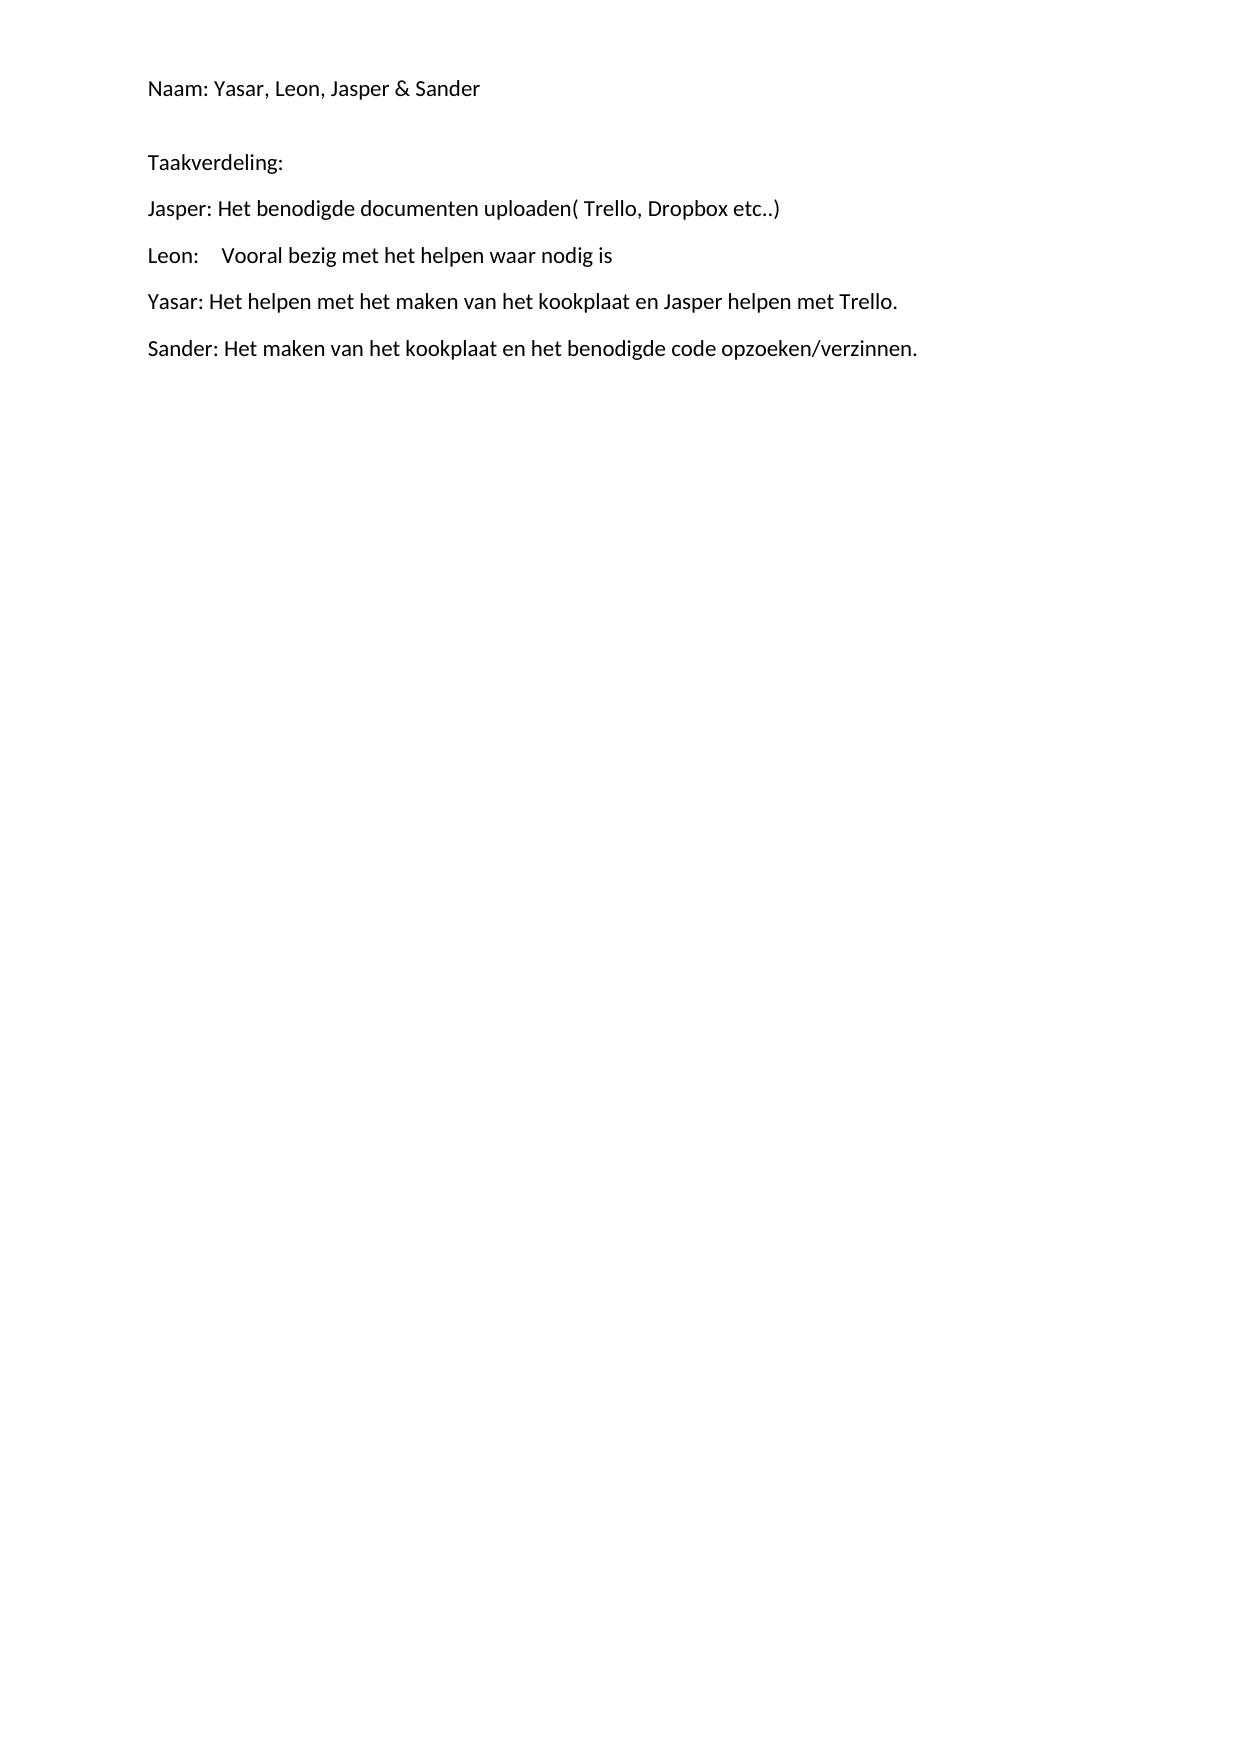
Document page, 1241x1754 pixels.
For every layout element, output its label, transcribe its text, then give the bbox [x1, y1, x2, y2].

text Leon: Vooral bezig met het helpen waar nodig is [148, 241, 1093, 269]
text Taakverdeling: [148, 148, 1093, 176]
text Jasper: Het benodigde documenten uploaden( Trello, Dropbox etc..) [148, 194, 1093, 222]
text Yasar: Het helpen met het maken van het kookplaat en Jasper helpen met Trello. [148, 287, 1093, 315]
text Sander: Het maken van het kookplaat en het benodigde code opzoeken/verzinnen. [148, 334, 1093, 362]
